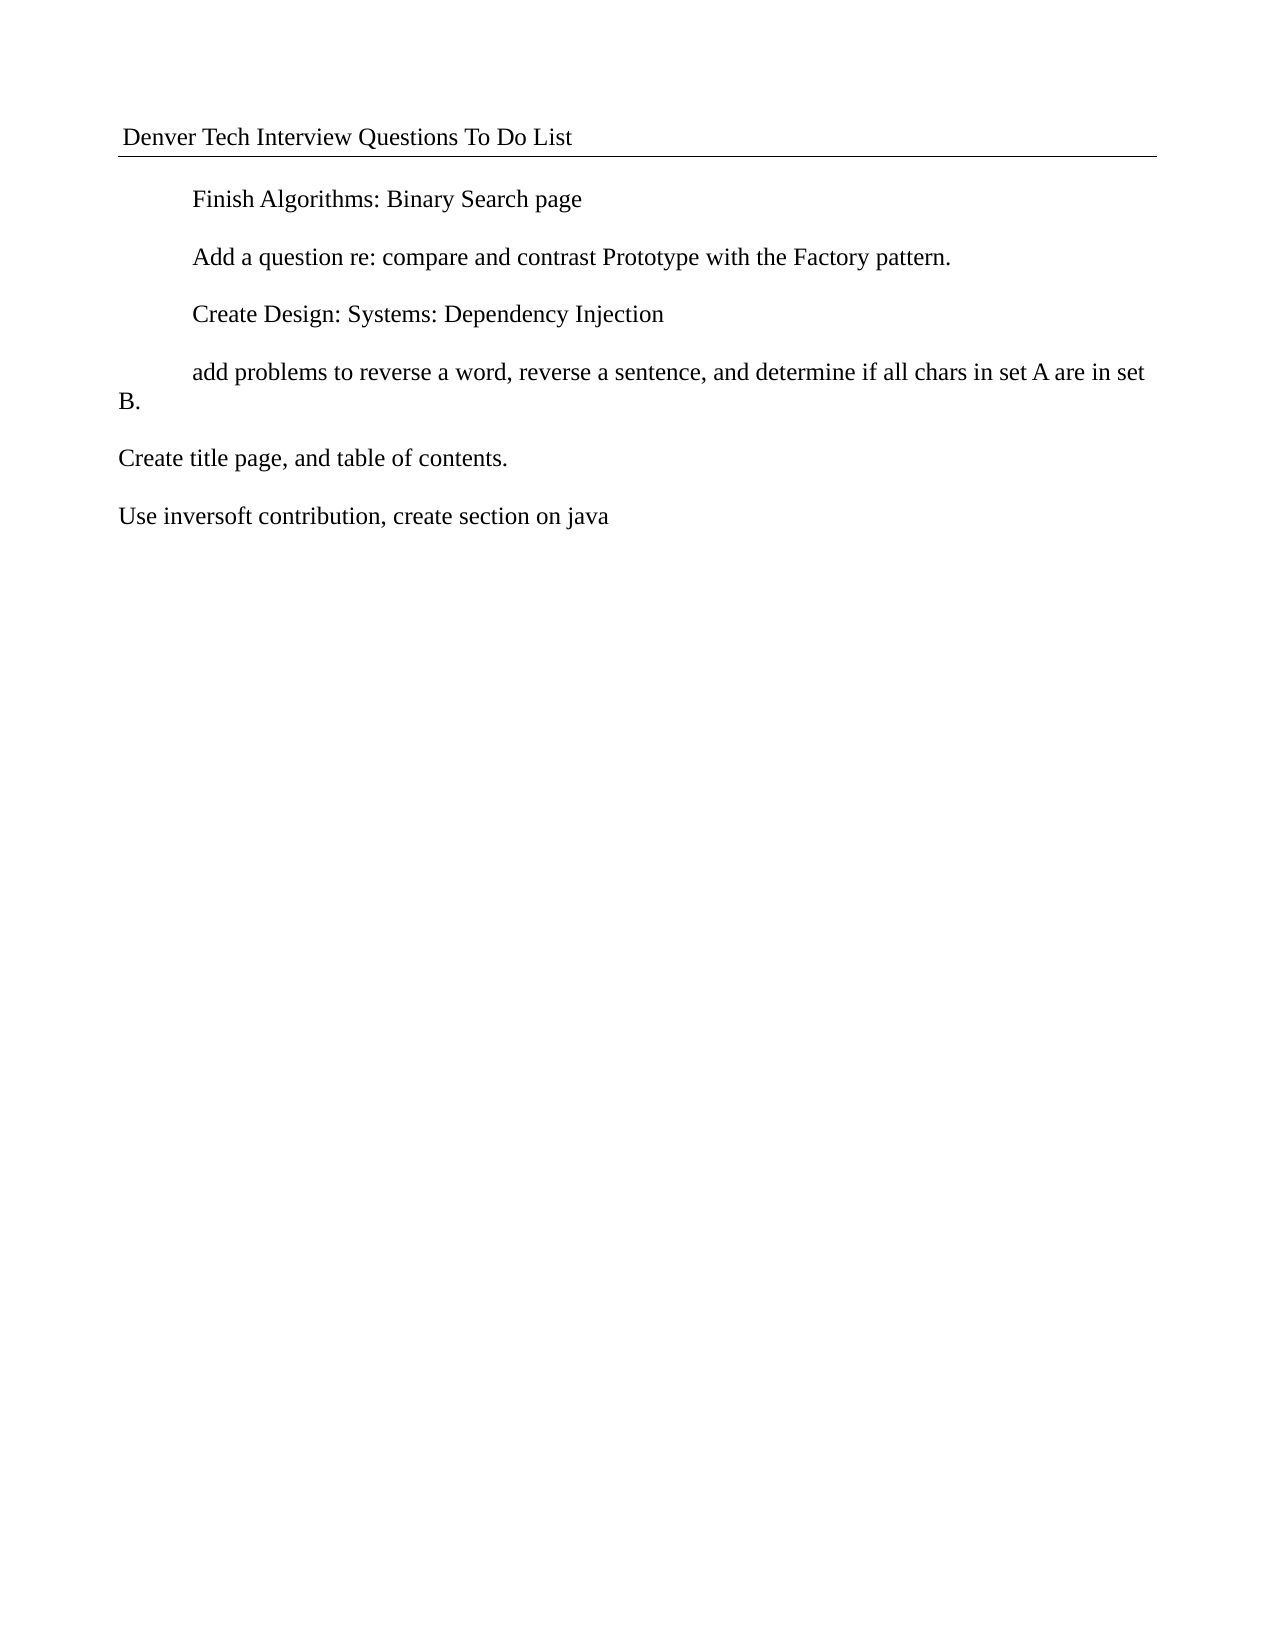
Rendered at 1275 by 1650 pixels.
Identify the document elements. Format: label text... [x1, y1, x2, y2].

text add problems to reverse a word, reverse a sentence, and determine if all chars in set A are in set B. [118, 357, 1157, 414]
text Create title page, and table of contents. [118, 443, 1157, 472]
text Use inversoft contribution, create section on java [118, 501, 1157, 529]
text Denver Tech Interview Questions To Do List [118, 118, 1157, 156]
text Finish Algorithms: Binary Search page [118, 184, 1157, 213]
text Add a question re: compare and contrast Prototype with the Factory pattern. [118, 242, 1157, 271]
text Create Design: Systems: Dependency Injection [118, 299, 1157, 328]
